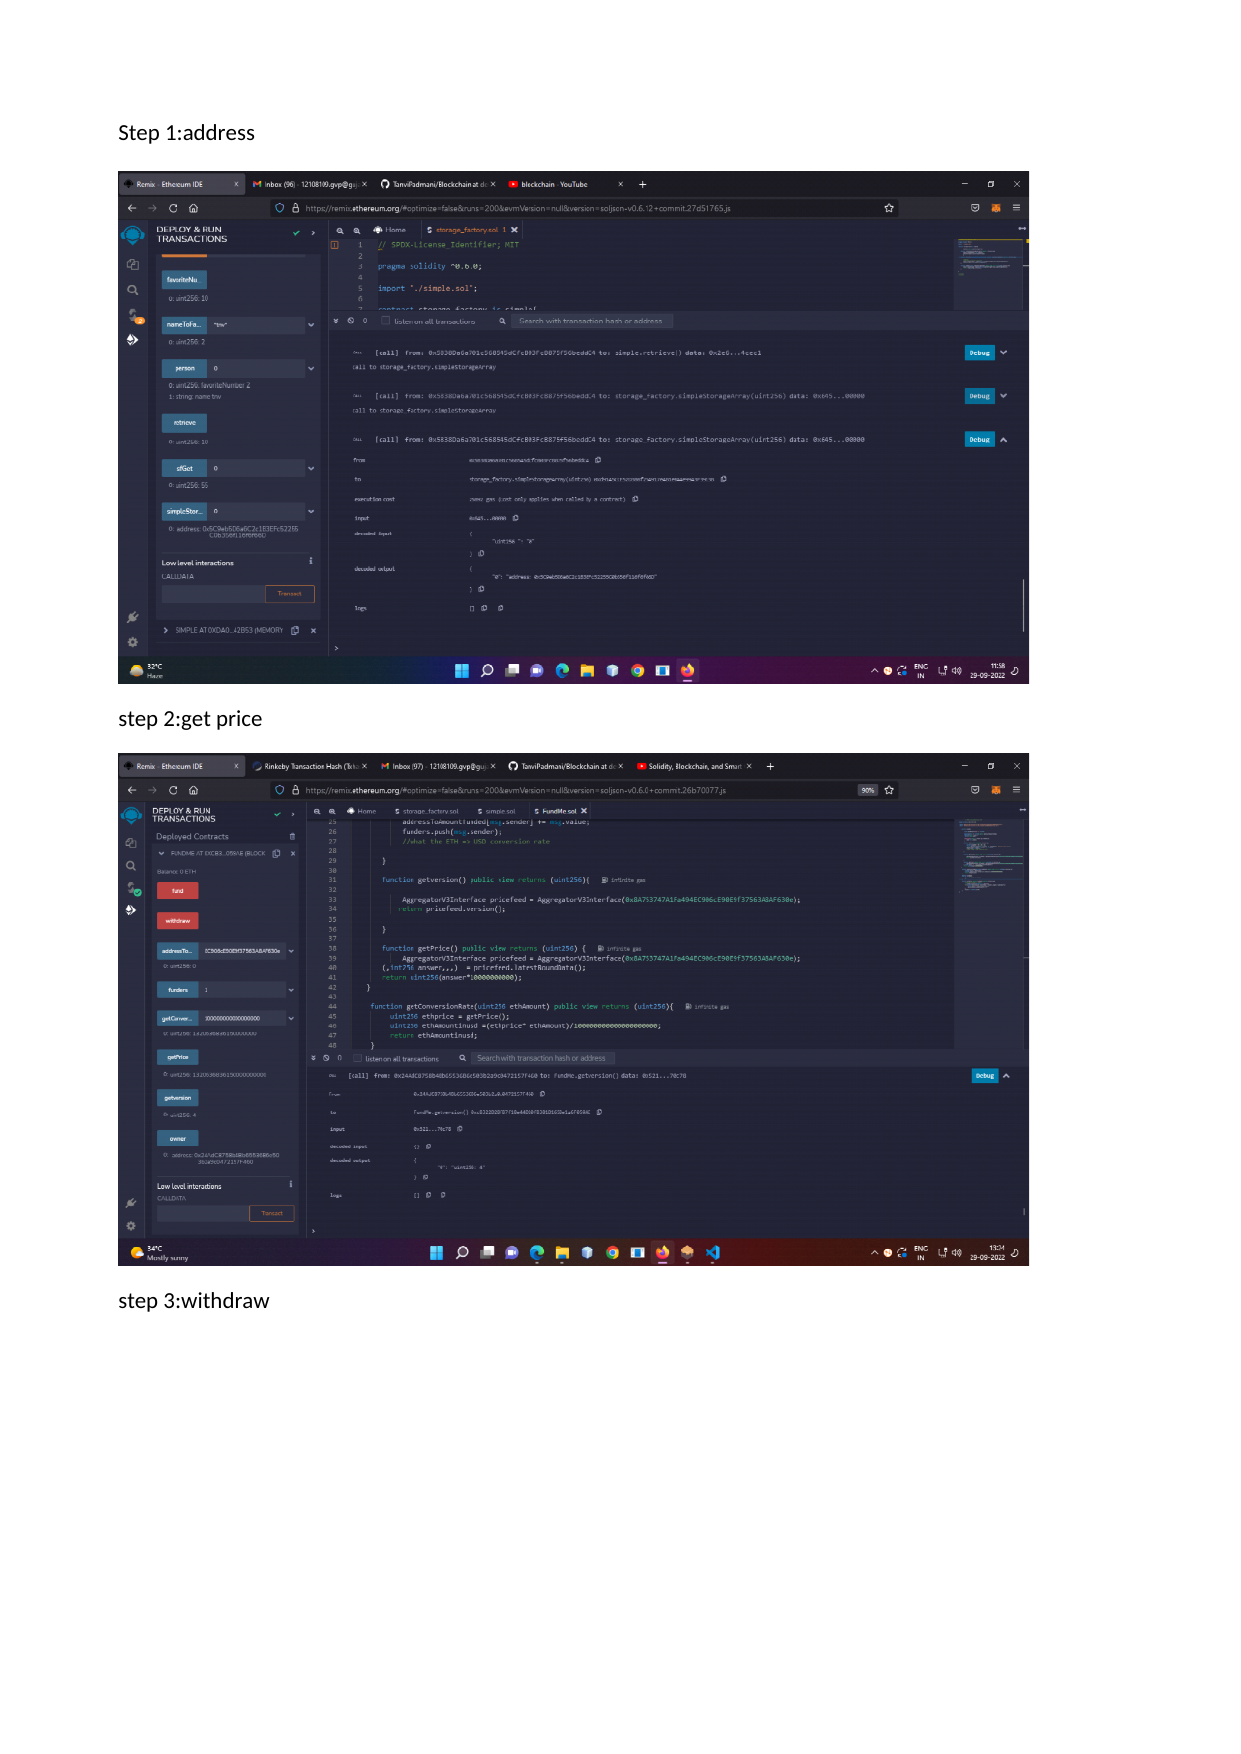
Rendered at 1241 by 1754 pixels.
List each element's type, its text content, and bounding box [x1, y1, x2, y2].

text Step 1:address [118, 118, 1240, 146]
text step 2:get price [118, 704, 1240, 732]
text step 3:withdraw [118, 1287, 1240, 1315]
